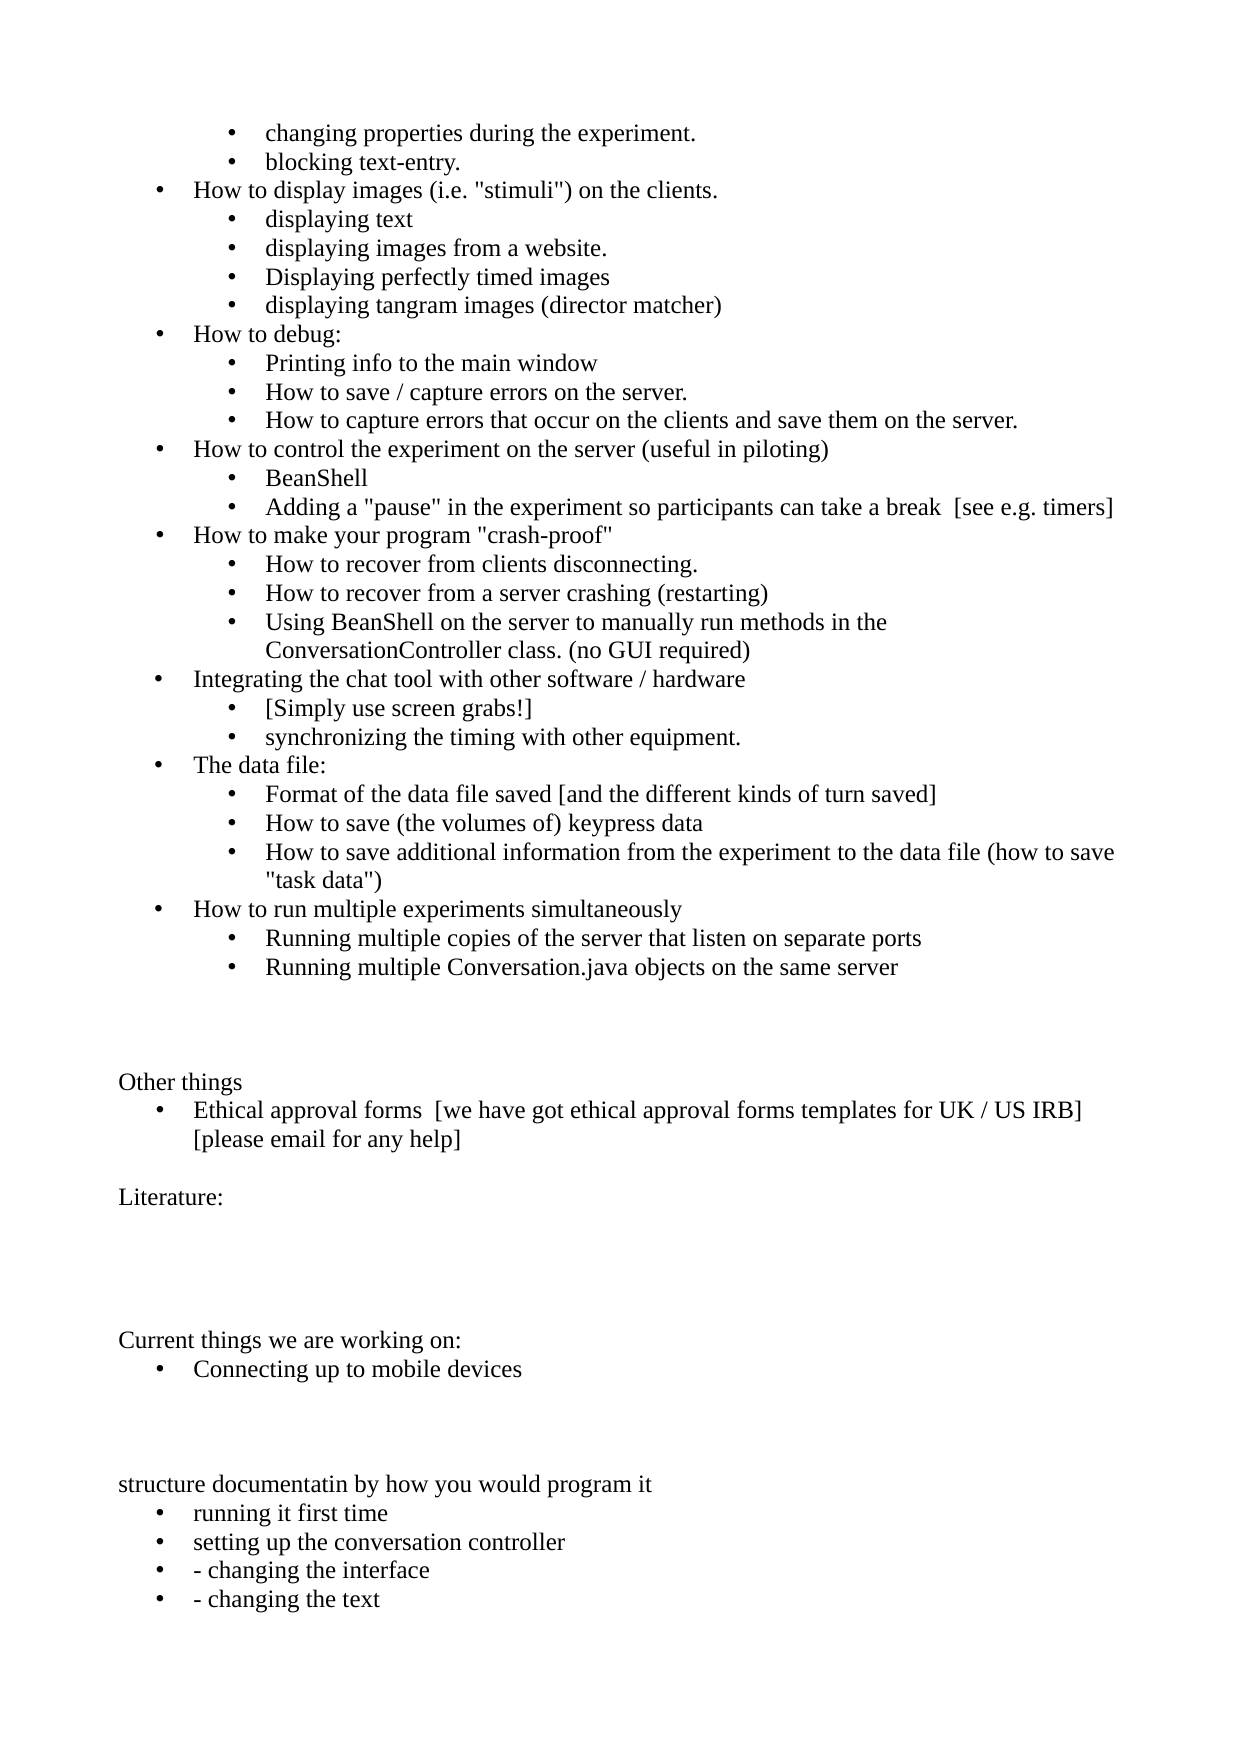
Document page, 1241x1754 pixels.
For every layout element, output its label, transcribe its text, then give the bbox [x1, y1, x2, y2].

text Other things [118, 1067, 1122, 1096]
list How to recover from a server crashing (restarting) [228, 578, 1122, 607]
text structure documentatin by how you would program it [118, 1469, 1122, 1498]
list How to make your program "crash-proof" [156, 521, 1122, 549]
list Printing info to the main window [228, 348, 1122, 377]
list Connecting up to mobile devices [156, 1354, 1122, 1383]
list displaying images from a website. [228, 233, 1122, 262]
list How to save additional information from the experiment to the data file (how to save "task data") [228, 837, 1122, 894]
list Ethical approval forms [we have got ethical approval forms templates for UK / US IRB] [please email for any help] [156, 1096, 1122, 1153]
list How to capture errors that occur on the clients and save them on the server. [228, 406, 1122, 434]
list How to recover from clients disconnecting. [228, 549, 1122, 578]
list setting up the conversation controller [156, 1527, 1122, 1556]
list How to save / capture errors on the server. [228, 377, 1122, 406]
list - changing the interface [156, 1556, 1122, 1584]
list How to debug: [156, 319, 1122, 348]
list Running multiple copies of the server that listen on separate ports [228, 923, 1122, 952]
list running it first time [156, 1498, 1122, 1527]
list [Simply use screen grabs!] [228, 693, 1122, 722]
list The data file: [154, 751, 1122, 779]
list BeanShell [228, 463, 1122, 492]
list displaying text [228, 204, 1122, 233]
list Displaying perfectly timed images [228, 262, 1122, 291]
list Integrating the chat tool with other software / hardware [154, 664, 1122, 693]
list Format of the data file saved [and the different kinds of turn saved] [228, 779, 1122, 808]
text Current things we are working on: [118, 1326, 1122, 1354]
list changing properties during the experiment. [228, 118, 1122, 147]
list How to run multiple experiments simultaneously [154, 894, 1122, 923]
list blocking text-entry. [228, 147, 1122, 176]
list How to save (the volumes of) keypress data [228, 808, 1122, 837]
list Adding a "pause" in the experiment so participants can take a break [see e.g. timers] [228, 492, 1122, 521]
list How to display images (i.e. "stimuli") on the clients. [156, 176, 1122, 204]
list How to control the experiment on the server (useful in piloting) [156, 434, 1122, 463]
list displaying tangram images (director matcher) [228, 291, 1122, 319]
text Literature: [118, 1182, 1122, 1211]
list synchronizing the timing with other equipment. [228, 722, 1122, 751]
list Running multiple Conversation.java objects on the same server [228, 952, 1122, 981]
list Using BeanShell on the server to manually run methods in the ConversationController class. (no GUI required) [228, 607, 1122, 664]
list - changing the text [156, 1584, 1122, 1613]
